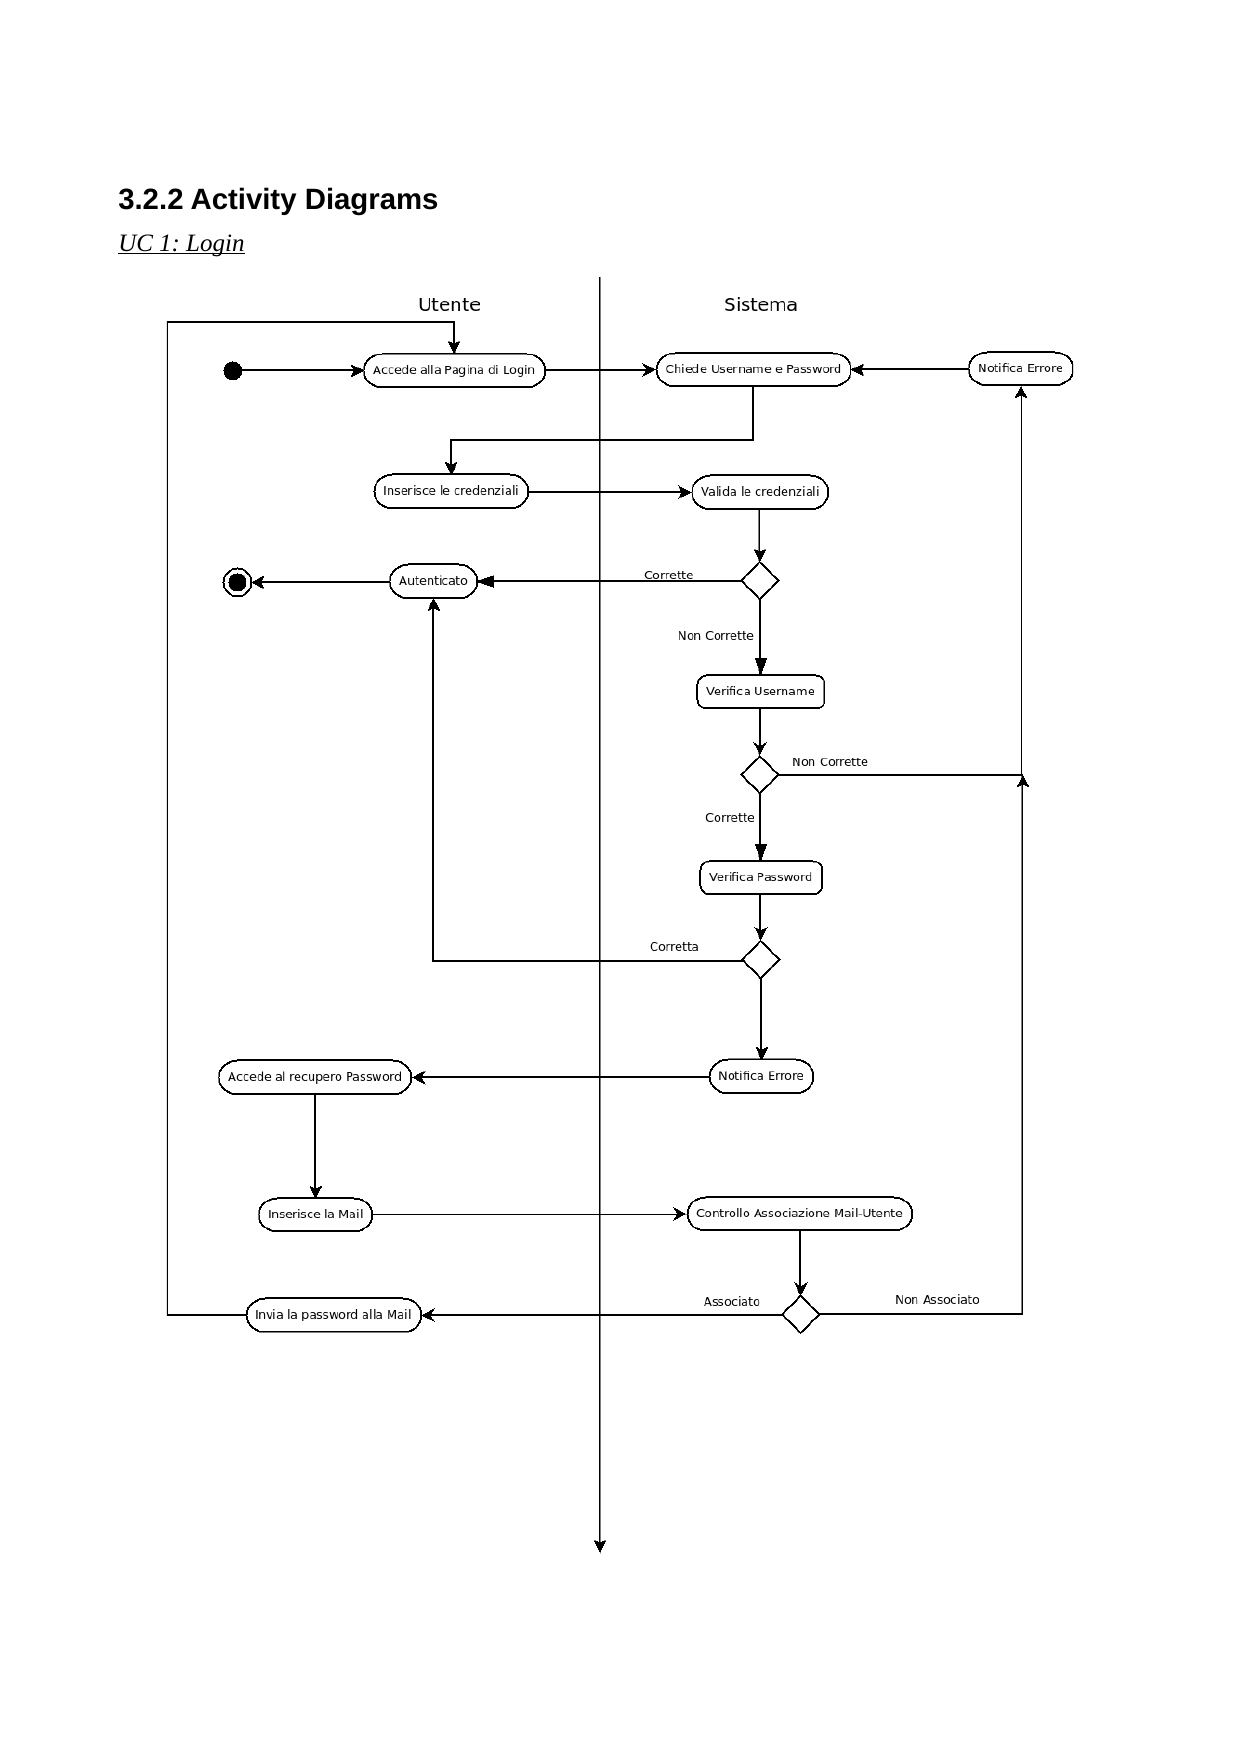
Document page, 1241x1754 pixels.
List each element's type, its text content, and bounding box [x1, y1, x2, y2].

text UC 1: Login [118, 228, 1122, 257]
subtitle 3.2.2 Activity Diagrams [118, 182, 1122, 216]
picture [166, 277, 1074, 1554]
